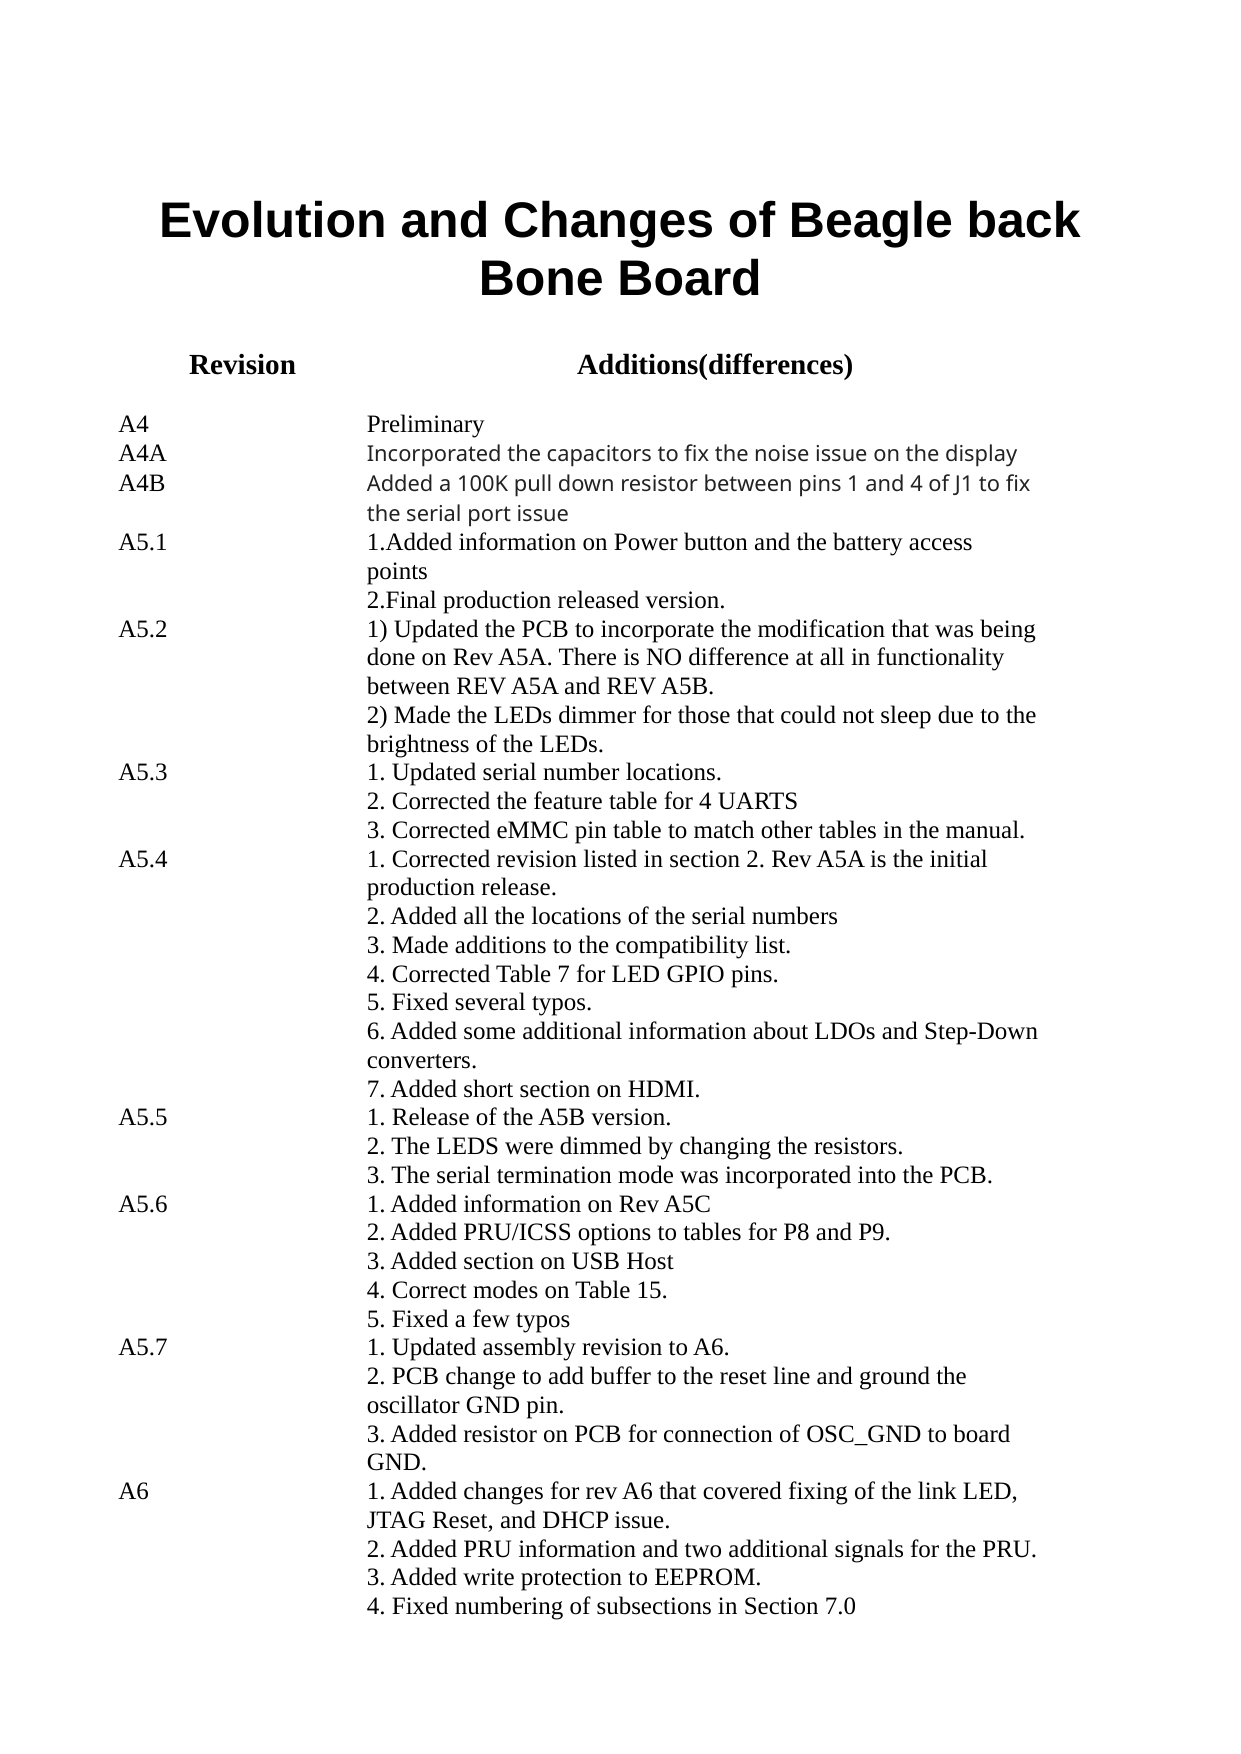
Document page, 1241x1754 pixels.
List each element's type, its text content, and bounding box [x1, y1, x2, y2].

table_cell 1) Updated the PCB to incorporate the modification that was being done on Rev A5A. There is NO difference at all in functionality between REV A5A and REV A5B. 2) Made the LEDs dimmer for those that could not sleep due to the brightness of the LEDs. [367, 614, 1063, 757]
table_cell A4 [118, 409, 367, 438]
table_cell 1. Updated serial number locations. 2. Corrected the feature table for 4 UARTS 3. Corrected eMMC pin table to match other tables in the manual. [367, 758, 1063, 844]
table_cell A4B [118, 468, 367, 527]
table_cell A5.1 [118, 528, 367, 614]
table_cell 1. Updated assembly revision to A6. 2. PCB change to add buffer to the reset line and ground the oscillator GND pin. 3. Added resistor on PCB for connection of OSC_GND to board GND. [367, 1333, 1063, 1476]
table_cell Incorporated the capacitors to fix the noise issue on the display [367, 438, 1063, 468]
table_cell A6 [118, 1476, 367, 1620]
table_cell Added a 100K pull down resistor between pins 1 and 4 of J1 to fix the serial port issue [367, 468, 1063, 527]
table_cell 1. Release of the A5B version. 2. The LEDS were dimmed by changing the resistors. 3. The serial termination mode was incorporated into the PCB. [367, 1103, 1063, 1189]
table_cell 1.Added information on Power button and the battery access points 2.Final production released version. [367, 528, 1063, 614]
table_cell A5.4 [118, 844, 367, 1102]
table_cell 1. Corrected revision listed in section 2. Rev A5A is the initial production release. 2. Added all the locations of the serial numbers 3. Made additions to the compatibility list. 4. Corrected Table 7 for LED GPIO pins. 5. Fixed several typos. 6. Added some additional information about LDOs and Step-Down converters. 7. Added short section on HDMI. [367, 844, 1063, 1102]
table_cell A5.3 [118, 758, 367, 844]
table_cell A5.2 [118, 614, 367, 757]
table_cell 1. Added changes for rev A6 that covered fixing of the link LED, JTAG Reset, and DHCP issue. 2. Added PRU information and two additional signals for the PRU. 3. Added write protection to EEPROM. 4. Fixed numbering of subsections in Section 7.0 [367, 1476, 1063, 1620]
table_cell A5.7 [118, 1333, 367, 1476]
table_cell Preliminary [367, 409, 1063, 438]
title Evolution and Changes of Beagle back Bone Board [118, 191, 1122, 306]
table_header Revision [118, 318, 367, 409]
table_cell A4A [118, 438, 367, 468]
table_cell A5.5 [118, 1103, 367, 1189]
table_cell 1. Added information on Rev A5C 2. Added PRU/ICSS options to tables for P8 and P9. 3. Added section on USB Host 4. Correct modes on Table 15. 5. Fixed a few typos [367, 1189, 1063, 1332]
table_header Additions(differences) [367, 318, 1063, 409]
table_cell A5.6 [118, 1189, 367, 1332]
